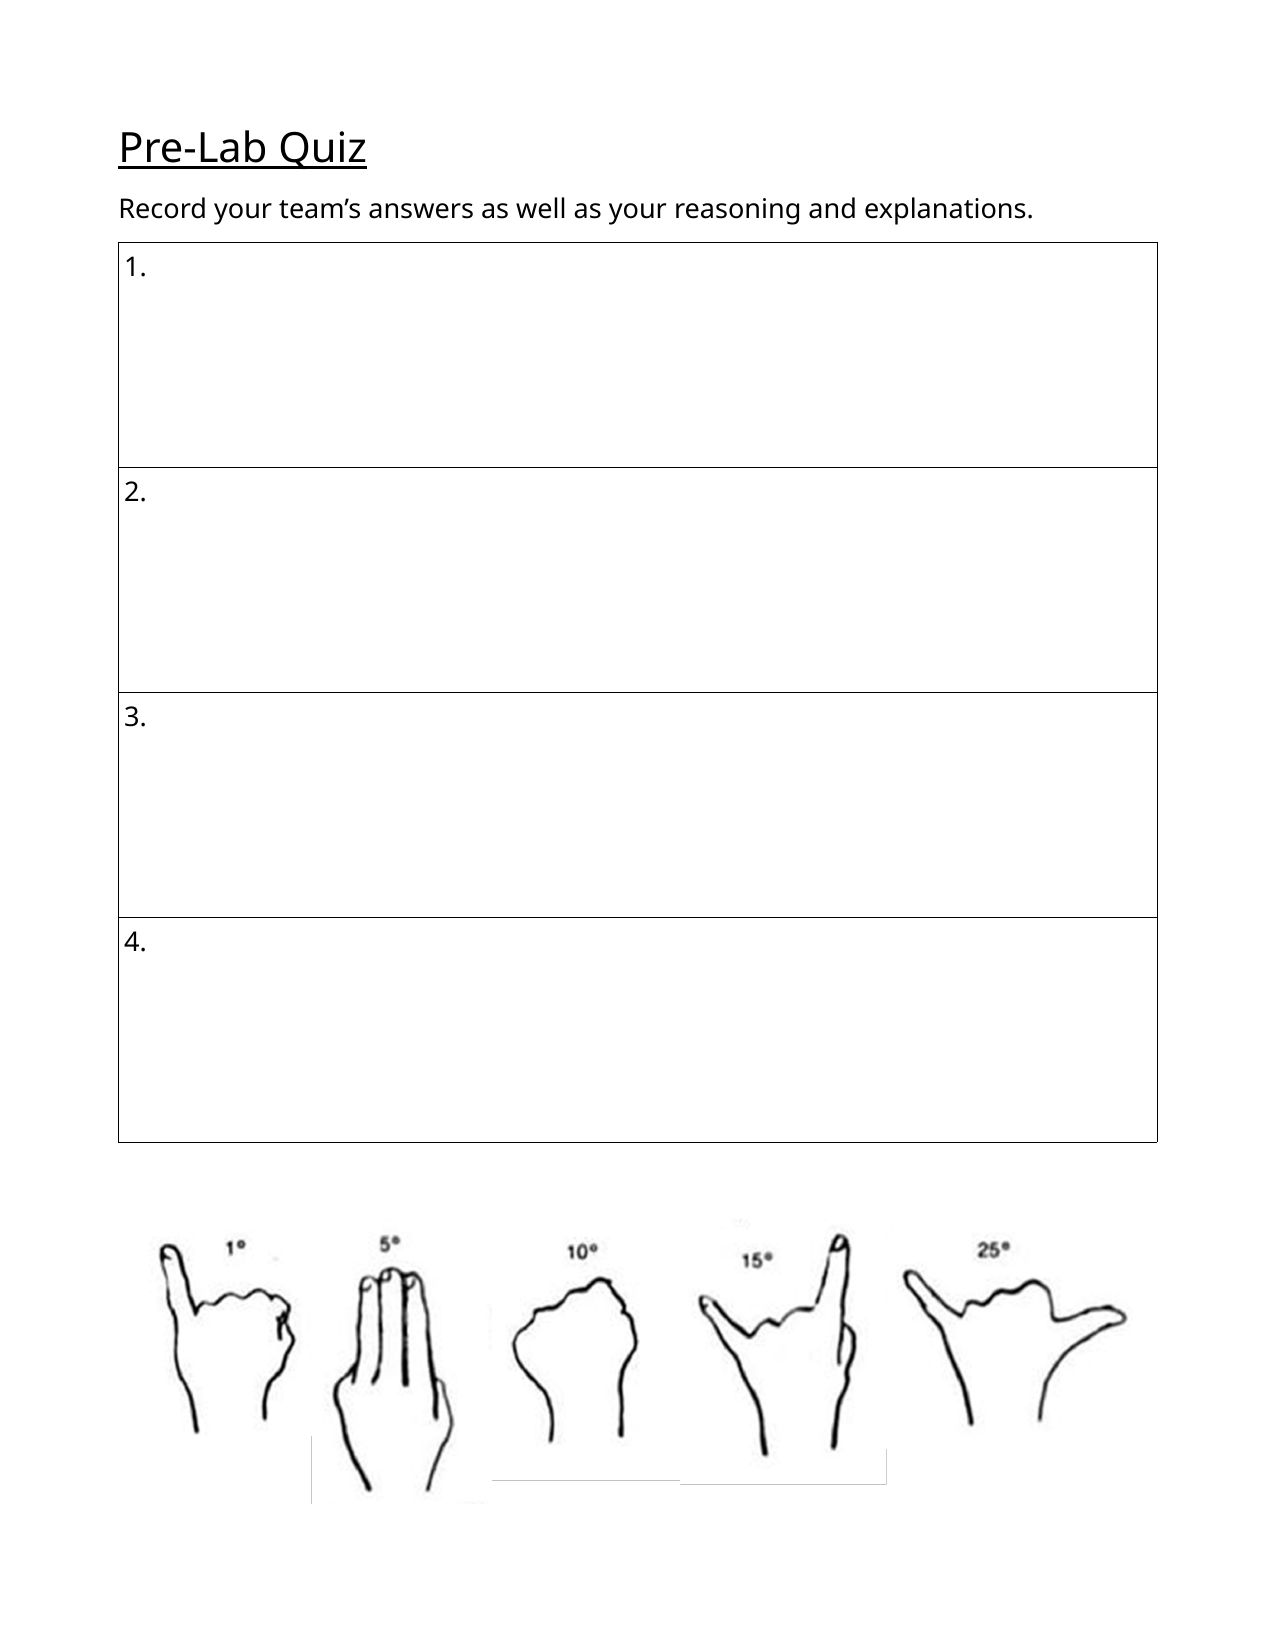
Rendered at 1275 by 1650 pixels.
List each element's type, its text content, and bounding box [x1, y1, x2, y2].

text Pre-Lab Quiz [118, 118, 1157, 175]
table_cell 3. [119, 693, 1157, 917]
table_cell 2. [119, 468, 1157, 692]
table_cell 4. [119, 918, 1157, 1142]
table_header 1. [119, 243, 1157, 467]
picture [143, 1218, 1133, 1504]
text Record your team’s answers as well as your reasoning and explanations. [118, 190, 1157, 227]
